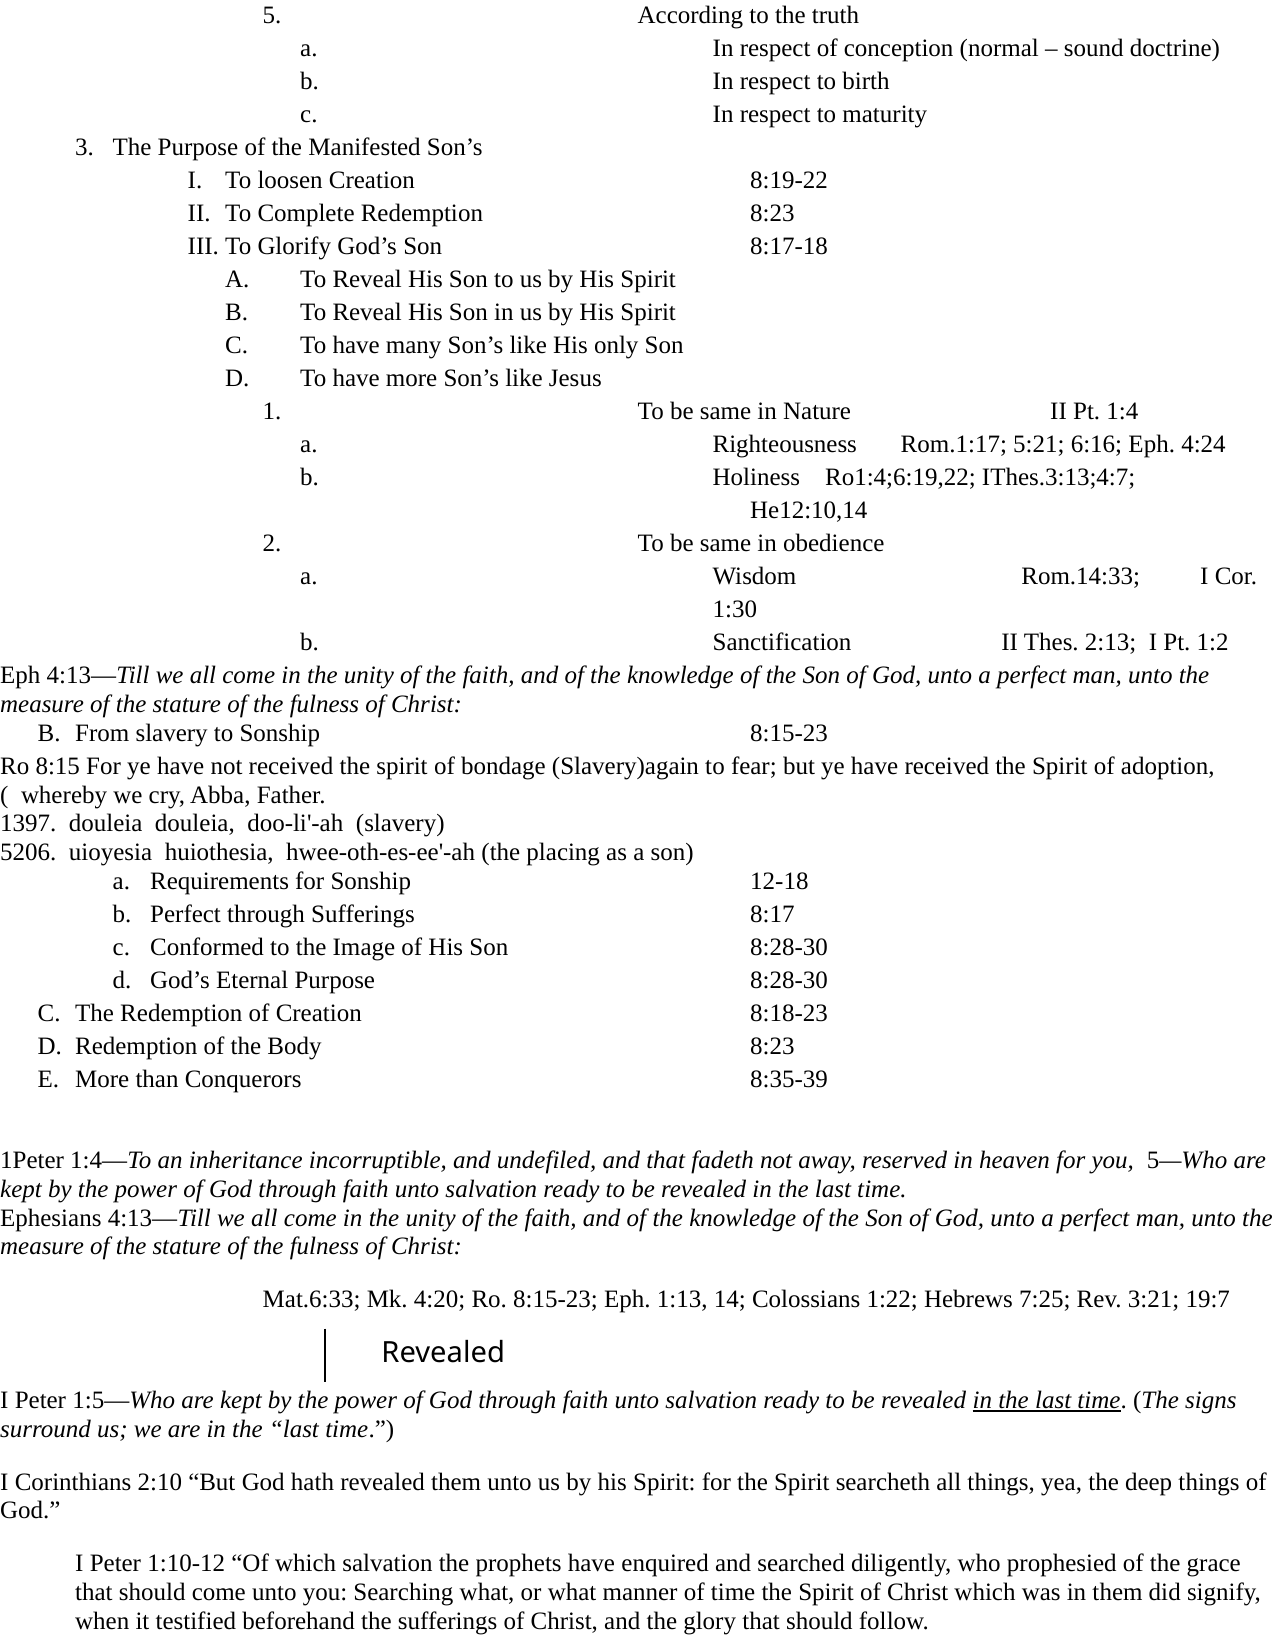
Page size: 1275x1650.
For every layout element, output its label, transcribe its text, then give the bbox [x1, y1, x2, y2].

text I Peter 1:5—Who are kept by the power of God through faith unto salvation ready to be revealed in the last time. (The signs surround us; we are in the “last time.”) [0, 1385, 1275, 1443]
list God’s Eternal Purpose 8:28-30 [112, 965, 1275, 994]
text 1397. douleia douleia, doo-li'-ah (slavery) [0, 808, 1275, 837]
list To Reveal His Son to us by His Spirit [225, 264, 1275, 293]
list To have more Son’s like Jesus [225, 363, 1275, 392]
list Redemption of the Body 8:23 [37, 1031, 1275, 1060]
text 1Peter 1:4—To an inheritance incorruptible, and undefiled, and that fadeth not away, reserved in heaven for you, 5—Who are kept by the power of God through faith unto salvation ready to be revealed in the last time. [0, 1145, 1275, 1203]
list From slavery to Sonship 8:15-23 [37, 718, 1275, 747]
list More than Conquerors 8:35-39 [37, 1064, 1275, 1093]
text Ro 8:15 For ye have not received the spirit of bondage (Slavery)again to fear; but ye have received the Spirit of adoption,( whereby we cry, Abba, Father. [0, 751, 1275, 808]
text Mat.6:33; Mk. 4:20; Ro. 8:15-23; Eph. 1:13, 14; Colossians 1:22; Hebrews 7:25; Rev. 3:21; 19:7 [262, 1284, 1275, 1313]
text Eph 4:13—Till we all come in the unity of the faith, and of the knowledge of the Son of God, unto a perfect man, unto the measure of the stature of the fulness of Christ: [0, 660, 1275, 718]
list Sanctification II Thes. 2:13; I Pt. 1:2 [300, 627, 1275, 656]
list Requirements for Sonship 12-18 [112, 866, 1275, 895]
list To be same in Nature II Pt. 1:4 [262, 396, 1275, 425]
text Ephesians 4:13—Till we all come in the unity of the faith, and of the knowledge of the Son of God, unto a perfect man, unto the measure of the stature of the fulness of Christ: [0, 1203, 1275, 1260]
list Wisdom Rom.14:33; I Cor. 1:30 [300, 561, 1275, 623]
list To loosen Creation 8:19-22 [187, 165, 1275, 194]
list To be same in obedience [262, 528, 1275, 557]
list To Glorify God’s Son 8:17-18 [187, 231, 1275, 260]
list The Purpose of the Manifested Son’s [75, 132, 1275, 161]
list In respect to maturity [300, 99, 1275, 128]
list Conformed to the Image of His Son 8:28-30 [112, 932, 1275, 961]
text I Peter 1:10-12 “Of which salvation the prophets have enquired and searched diligently, who prophesied of the grace that should come unto you: Searching what, or what manner of time the Spirit of Christ which was in them did signify, when it testified beforehand the sufferings of Christ, and the glory that should follow. [75, 1548, 1275, 1634]
text Revealed [381, 1331, 583, 1371]
text 5206. uioyesia huiothesia, hwee-oth-es-ee'-ah (the placing as a son) [0, 837, 1275, 866]
list According to the truth [262, 0, 1275, 29]
list To have many Son’s like His only Son [225, 330, 1275, 359]
text I Corinthians 2:10 “But God hath revealed them unto us by his Spirit: for the Spirit searcheth all things, yea, the deep things of God.” [0, 1467, 1275, 1524]
list To Reveal His Son in us by His Spirit [225, 297, 1275, 326]
list To Complete Redemption 8:23 [187, 198, 1275, 227]
list In respect to birth [300, 66, 1275, 95]
list In respect of conception (normal – sound doctrine) [300, 33, 1275, 62]
list Perfect through Sufferings 8:17 [112, 899, 1275, 928]
list The Redemption of Creation 8:18-23 [37, 998, 1275, 1027]
list Righteousness Rom.1:17; 5:21; 6:16; Eph. 4:24 [300, 429, 1275, 458]
list Holiness Ro1:4;6:19,22; IThes.3:13;4:7; He12:10,14 [300, 462, 1275, 524]
